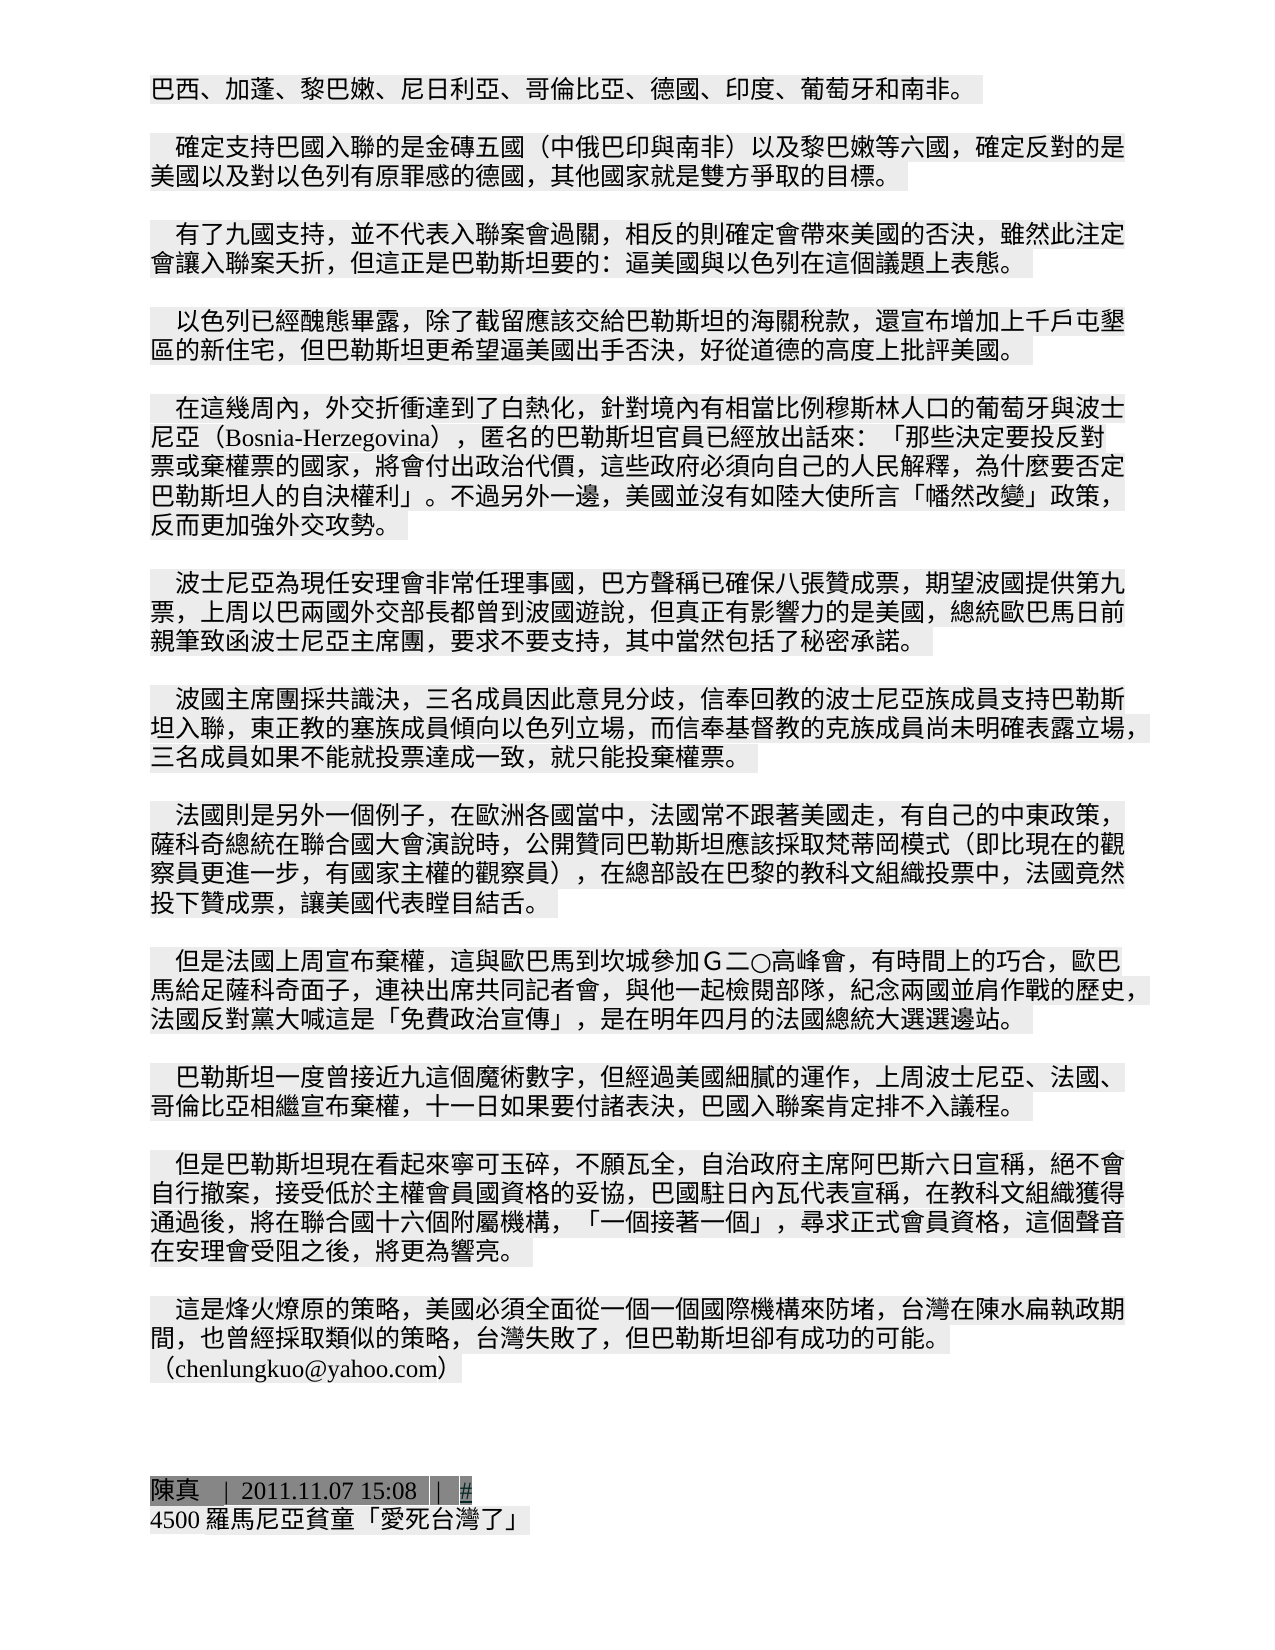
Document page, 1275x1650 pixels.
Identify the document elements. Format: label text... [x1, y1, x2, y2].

text 4500羅馬尼亞貧童「愛死台灣了」 特派記者湯雅雯╱羅馬尼亞報導 | 聯合新聞網 – 2011年11月7日 遠在東歐的羅馬尼亞伊希市，氣溫已下探攝氏十度，即將進入嚴冬。這裡很多家庭沒水沒電，孩子生病沒錢求診，更不必提孩子的教育機會。所幸十四年來，超過四千名台灣人默默傳遞溫暖，資助這裡四千五百名弱勢貧童，除了送上禦寒外套、文具等用品，還定期通信陪伴鼓勵，對這些孩子來說，「Taiwan是最熟悉、最喜愛的國家」。「希望資助人不要忘記我」，十七歲的派特蘿妮拉看完資助人的祝福影片，忍不住紅了眼眶。她哽咽地說，長達十年資助讓她得以升學，未來她會繼續好好讀書，「希望我的表現沒讓資助人失望」。 羅馬尼亞世界展望會伊希計畫區主任瑪格達表示，伊希市有百分之卅的人生活在貧窮線以下，每天生活費不到兩美元（約台幣六十元）；世界展望會集結台灣資助人的力量，在伊希市成立計畫區，輔導當地居民建立社區發展中心，改善醫療及學校環境，並提升當地居民的農耕技術，讓計畫區內居民在十五年後得以自立更生。 明年伊希市計畫區即將自立，資助也將停止，代表羅國受助貧童跟台灣資助者的關係將告一段落。十五歲的攸努特想對資助人說，「我永遠不會忘記她」、「還有照片，想念時可以看照片」。 攸努特資助人是美術老師呂新瑜，得知計畫區將自立，她寫最後一封信給攸努特，邊寫邊掉淚。她附上兩張親手畫的小卡，希望攸努特知道，「有一個人在遠方默默關心他」。 十七歲的尼卡，三年前來台參加「世界兒童禱告音樂會」，走訪台北一○一、動物園，還剪輯成小影片，至今仍常拿出來回味。他說，「這趟旅程打開我的視野，生活態度也從悲觀轉為樂觀」。 藝人隋棠是眾多資助人之一，三年前她開始資助國內外貧童，如今已是十八個孩子的媽。去年隋棠資助羅馬尼亞五歲女童蘿麗莎，蘿麗莎不怕生，表達能力也很好，又有舞蹈天分，頗有「小隋棠」架式。 「她像個小天使」，隋棠說，第一眼看到她的照片，就被她的可愛神情所吸引。蘿麗莎也迫不及待拿起隋棠送的彩色筆畫畫，還寫了「隋棠我愛你，我很喜歡妳給我的禮物」。 世展會表示，每個月只要捐出七百元，就能幫助貧困孩童改善生活困境，呼籲民眾共同響應。愛心專線：（○二）二一七五一九九五。 [150, 1506, 1125, 1563]
text 陳真 | 2011.11.07 15:08 | # [150, 1476, 1125, 1506]
text 郭先生這篇文章有個問題，我不記得葡萄牙境內有相當比例的穆斯林啊，是不是搞錯了 ------------------------------------------- 郭崇倫專欄－巴國入聯 注定夭折 2011-11-08 中國時報 【郭崇倫】 自從巴勒斯坦自治政府主席阿巴斯，九月宣布要申請成為聯合國會員國後，大家非常注意後續發展，昨日陸以正先生的「美、以同挨一巴掌」就是關注此件國際政治上的大事。 但是陸先生的故事只講了一半，早在一個月前，美國與以色列就有受挫的心理準備；十月六日聯合國教科文組織（UNESCO）執委會，就通過推薦巴國成為正式會員，全體成員不過一七三個成員國，執委會就有四十票贊成、四票反對、十四票棄權，加上教科文組織沒有否決權的設計，各國平等，美以兩國早已心中有數。 美國威脅並不是空頭，根據國會九○年代初的立法，只要任何國際機構接受巴勒斯坦成為正式會員，就要切斷美國的每年七千萬捐助，陸文所謂「有經驗的外交官永遠會留一扇門半開半掩」，別的例子可以用上，但美國與教科文組織對著幹的過程歷歷在目，從一九八四年至二○○三年，美國更退出教科文組織，指控它腐化、反西方、反猶太。 而陸先生所謂，歐巴馬將「訓令美國常駐聯合國女大使萊斯棄權，而不使用否決權，不無可能」，看來又是一個失準的預測，因為根本不會走到這一步。 安理會的國籍委員會已經在十一月三日秘密聚會，各國先行透露自己的可能立場，在十一日時會向安理會正式提出入會建議，要通過必須有安理會九個國家的同意，而且不能有任一常任理事國否決。 目前中國、俄羅斯、法國、英國和美國為安理會常任理事國，非常任理事國為波士尼亞、巴西、加蓬、黎巴嫩、尼日利亞、哥倫比亞、德國、印度、葡萄牙和南非。 確定支持巴國入聯的是金磚五國（中俄巴印與南非）以及黎巴嫩等六國，確定反對的是美國以及對以色列有原罪感的德國，其他國家就是雙方爭取的目標。 有了九國支持，並不代表入聯案會過關，相反的則確定會帶來美國的否決，雖然此注定會讓入聯案夭折，但這正是巴勒斯坦要的：逼美國與以色列在這個議題上表態。 以色列已經醜態畢露，除了截留應該交給巴勒斯坦的海關稅款，還宣布增加上千戶屯墾區的新住宅，但巴勒斯坦更希望逼美國出手否決，好從道德的高度上批評美國。 在這幾周內，外交折衝達到了白熱化，針對境內有相當比例穆斯林人口的葡萄牙與波士尼亞（Bosnia-Herzegovina），匿名的巴勒斯坦官員已經放出話來：「那些決定要投反對票或棄權票的國家，將會付出政治代價，這些政府必須向自己的人民解釋，為什麼要否定巴勒斯坦人的自決權利」。不過另外一邊，美國並沒有如陸大使所言「幡然改變」政策，反而更加強外交攻勢。 波士尼亞為現任安理會非常任理事國，巴方聲稱已確保八張贊成票，期望波國提供第九票，上周以巴兩國外交部長都曾到波國遊說，但真正有影響力的是美國，總統歐巴馬日前親筆致函波士尼亞主席團，要求不要支持，其中當然包括了秘密承諾。 波國主席團採共識決，三名成員因此意見分歧，信奉回教的波士尼亞族成員支持巴勒斯坦入聯，東正教的塞族成員傾向以色列立場，而信奉基督教的克族成員尚未明確表露立場，三名成員如果不能就投票達成一致，就只能投棄權票。 法國則是另外一個例子，在歐洲各國當中，法國常不跟著美國走，有自己的中東政策，薩科奇總統在聯合國大會演說時，公開贊同巴勒斯坦應該採取梵蒂岡模式（即比現在的觀察員更進一步，有國家主權的觀察員），在總部設在巴黎的教科文組織投票中，法國竟然投下贊成票，讓美國代表瞠目結舌。 但是法國上周宣布棄權，這與歐巴馬到坎城參加Ｇ二○高峰會，有時間上的巧合，歐巴馬給足薩科奇面子，連袂出席共同記者會，與他一起檢閱部隊，紀念兩國並肩作戰的歷史，法國反對黨大喊這是「免費政治宣傳」，是在明年四月的法國總統大選選邊站。 巴勒斯坦一度曾接近九這個魔術數字，但經過美國細膩的運作，上周波士尼亞、法國、哥倫比亞相繼宣布棄權，十一日如果要付諸表決，巴國入聯案肯定排不入議程。 但是巴勒斯坦現在看起來寧可玉碎，不願瓦全，自治政府主席阿巴斯六日宣稱，絕不會自行撤案，接受低於主權會員國資格的妥協，巴國駐日內瓦代表宣稱，在教科文組織獲得通過後，將在聯合國十六個附屬機構，「一個接著一個」，尋求正式會員資格，這個聲音在安理會受阻之後，將更為響亮。 這是烽火燎原的策略，美國必須全面從一個一個國際機構來防堵，台灣在陳水扁執政期間，也曾經採取類似的策略，台灣失敗了，但巴勒斯坦卻有成功的可能。（chenlungkuo@yahoo.com） [150, 75, 1125, 1417]
